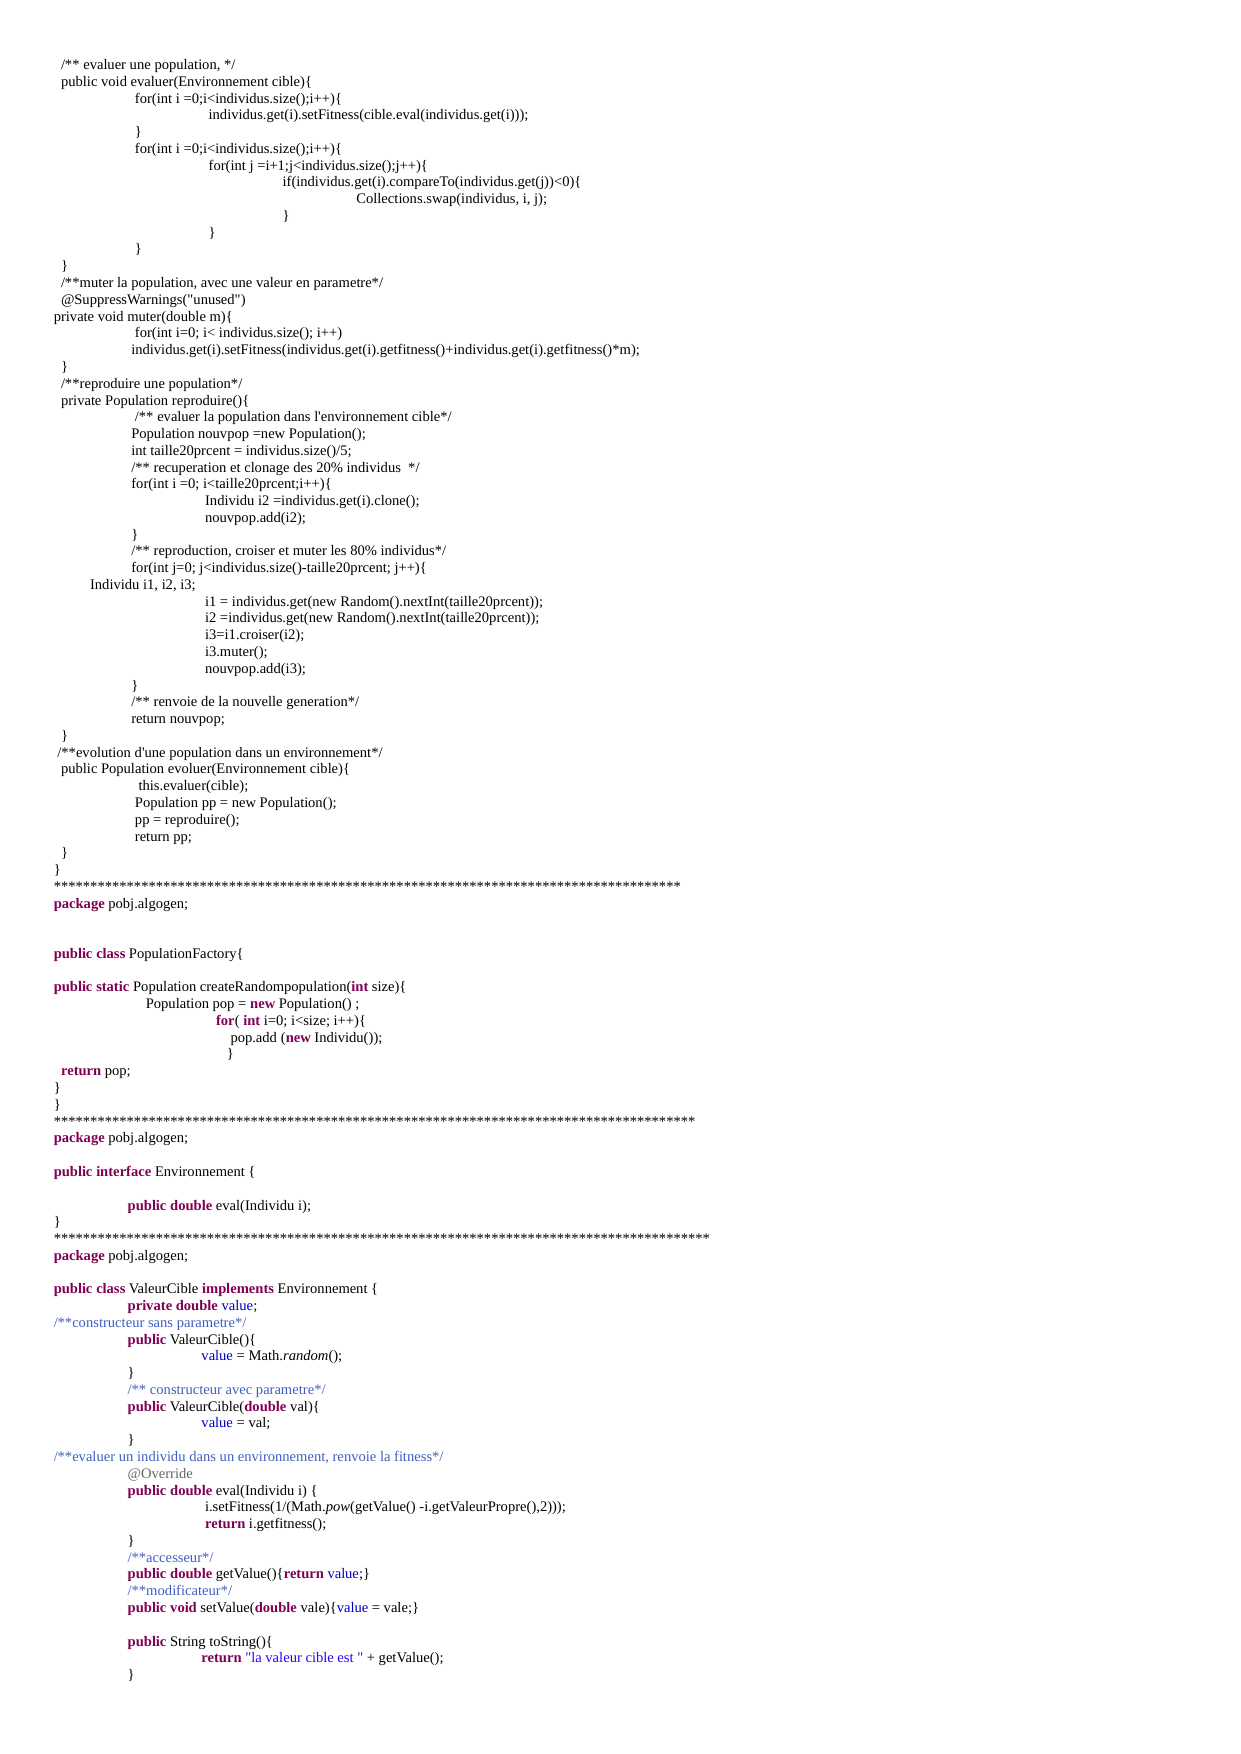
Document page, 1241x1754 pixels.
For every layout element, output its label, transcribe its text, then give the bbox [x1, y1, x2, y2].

text public double eval(Individu i) { [53, 1481, 1184, 1498]
text for(int i =0;i<individus.size();i++){ [53, 140, 1184, 156]
text i3=i1.croiser(i2); [53, 626, 1184, 643]
text /** renvoie de la nouvelle generation*/ [53, 693, 1184, 710]
text @SuppressWarnings("unused") [53, 291, 1184, 307]
text Population nouvpop =new Population(); [53, 425, 1184, 442]
text /**reproduire une population*/ [53, 374, 1184, 391]
text individus.get(i).setFitness(individus.get(i).getfitness()+individus.get(i).getfitness()*m); [53, 341, 1184, 358]
text } [53, 123, 1184, 140]
text /**evaluer un individu dans un environnement, renvoie la fitness*/ [53, 1448, 1184, 1464]
text for(int j=0; j<individus.size()-taille20prcent; j++){ [53, 559, 1184, 576]
text } [53, 844, 1184, 861]
text public class ValeurCible implements Environnement { [53, 1280, 1184, 1297]
text Population pp = new Population(); [53, 794, 1184, 811]
text return pp; [53, 827, 1184, 844]
text Collections.swap(individus, i, j); [53, 190, 1184, 207]
text **************************************************************************************** [53, 1112, 1184, 1129]
text } [53, 727, 1184, 743]
text } [53, 240, 1184, 257]
text for( int i=0; i<size; i++){ [53, 1012, 1184, 1028]
text /** evaluer une population, */ [53, 56, 1184, 73]
text this.evaluer(cible); [53, 777, 1184, 794]
text public static Population createRandompopulation(int size){ [53, 978, 1184, 995]
text ************************************************************************************** [53, 878, 1184, 894]
text ****************************************************************************************** [53, 1230, 1184, 1247]
text for(int i =0;i<individus.size();i++){ [53, 89, 1184, 106]
text } [53, 1532, 1184, 1548]
text private Population reproduire(){ [53, 391, 1184, 408]
text return i.getfitness(); [53, 1515, 1184, 1532]
text /**muter la population, avec une valeur en parametre*/ [53, 274, 1184, 291]
text Individu i2 =individus.get(i).clone(); [53, 492, 1184, 509]
text public ValeurCible(){ [53, 1330, 1184, 1347]
text public interface Environnement { [53, 1163, 1184, 1179]
text pp = reproduire(); [53, 811, 1184, 827]
text package pobj.algogen; [53, 1247, 1184, 1263]
text /**constructeur sans parametre*/ [53, 1314, 1184, 1330]
text @Override [53, 1464, 1184, 1481]
text i3.muter(); [53, 643, 1184, 659]
text public ValeurCible(double val){ [53, 1397, 1184, 1414]
text int taille20prcent = individus.size()/5; [53, 442, 1184, 458]
text for(int i=0; i< individus.size(); i++) [53, 324, 1184, 341]
text if(individus.get(i).compareTo(individus.get(j))<0){ [53, 173, 1184, 190]
text } [53, 1045, 1184, 1062]
text Population pop = new Population() ; [53, 995, 1184, 1012]
text public void setValue(double vale){value = vale;} [53, 1599, 1184, 1616]
text } [53, 207, 1184, 223]
text for(int i =0; i<taille20prcent;i++){ [53, 475, 1184, 492]
text public void evaluer(Environnement cible){ [53, 73, 1184, 89]
text } [53, 358, 1184, 374]
text } [53, 1666, 1184, 1683]
text nouvpop.add(i2); [53, 509, 1184, 525]
text } [53, 861, 1184, 878]
text /**evolution d'une population dans un environnement*/ [53, 743, 1184, 760]
text /**accesseur*/ [53, 1548, 1184, 1565]
text i.setFitness(1/(Math.pow(getValue() -i.getValeurPropre(),2))); [53, 1498, 1184, 1515]
text /** recuperation et clonage des 20% individus */ [53, 458, 1184, 475]
text i2 =individus.get(new Random().nextInt(taille20prcent)); [53, 609, 1184, 626]
text public double eval(Individu i); [53, 1196, 1184, 1213]
text Individu i1, i2, i3; [53, 576, 1184, 592]
text private void muter(double m){ [53, 307, 1184, 324]
text } [53, 1213, 1184, 1230]
text /** reproduction, croiser et muter les 80% individus*/ [53, 542, 1184, 559]
text } [53, 1079, 1184, 1096]
text for(int j =i+1;j<individus.size();j++){ [53, 156, 1184, 173]
text nouvpop.add(i3); [53, 659, 1184, 676]
text package pobj.algogen; [53, 1129, 1184, 1146]
text } [53, 1431, 1184, 1448]
text } [53, 676, 1184, 693]
text value = Math.random(); [53, 1347, 1184, 1364]
text public class PopulationFactory{ [53, 945, 1184, 961]
text value = val; [53, 1414, 1184, 1431]
text pop.add (new Individu()); [53, 1028, 1184, 1045]
text } [53, 525, 1184, 542]
text individus.get(i).setFitness(cible.eval(individus.get(i))); [53, 106, 1184, 123]
text return "la valeur cible est " + getValue(); [53, 1649, 1184, 1666]
text } [53, 223, 1184, 240]
text public double getValue(){return value;} [53, 1565, 1184, 1582]
text } [53, 1096, 1184, 1112]
text /** evaluer la population dans l'environnement cible*/ [53, 408, 1184, 425]
text /** constructeur avec parametre*/ [53, 1381, 1184, 1397]
text private double value; [53, 1297, 1184, 1314]
text } [53, 1364, 1184, 1381]
text public String toString(){ [53, 1632, 1184, 1649]
text public Population evoluer(Environnement cible){ [53, 760, 1184, 777]
text return pop; [53, 1062, 1184, 1079]
text package pobj.algogen; [53, 894, 1184, 911]
text /**modificateur*/ [53, 1582, 1184, 1599]
text } [53, 257, 1184, 274]
text i1 = individus.get(new Random().nextInt(taille20prcent)); [53, 592, 1184, 609]
text return nouvpop; [53, 710, 1184, 727]
